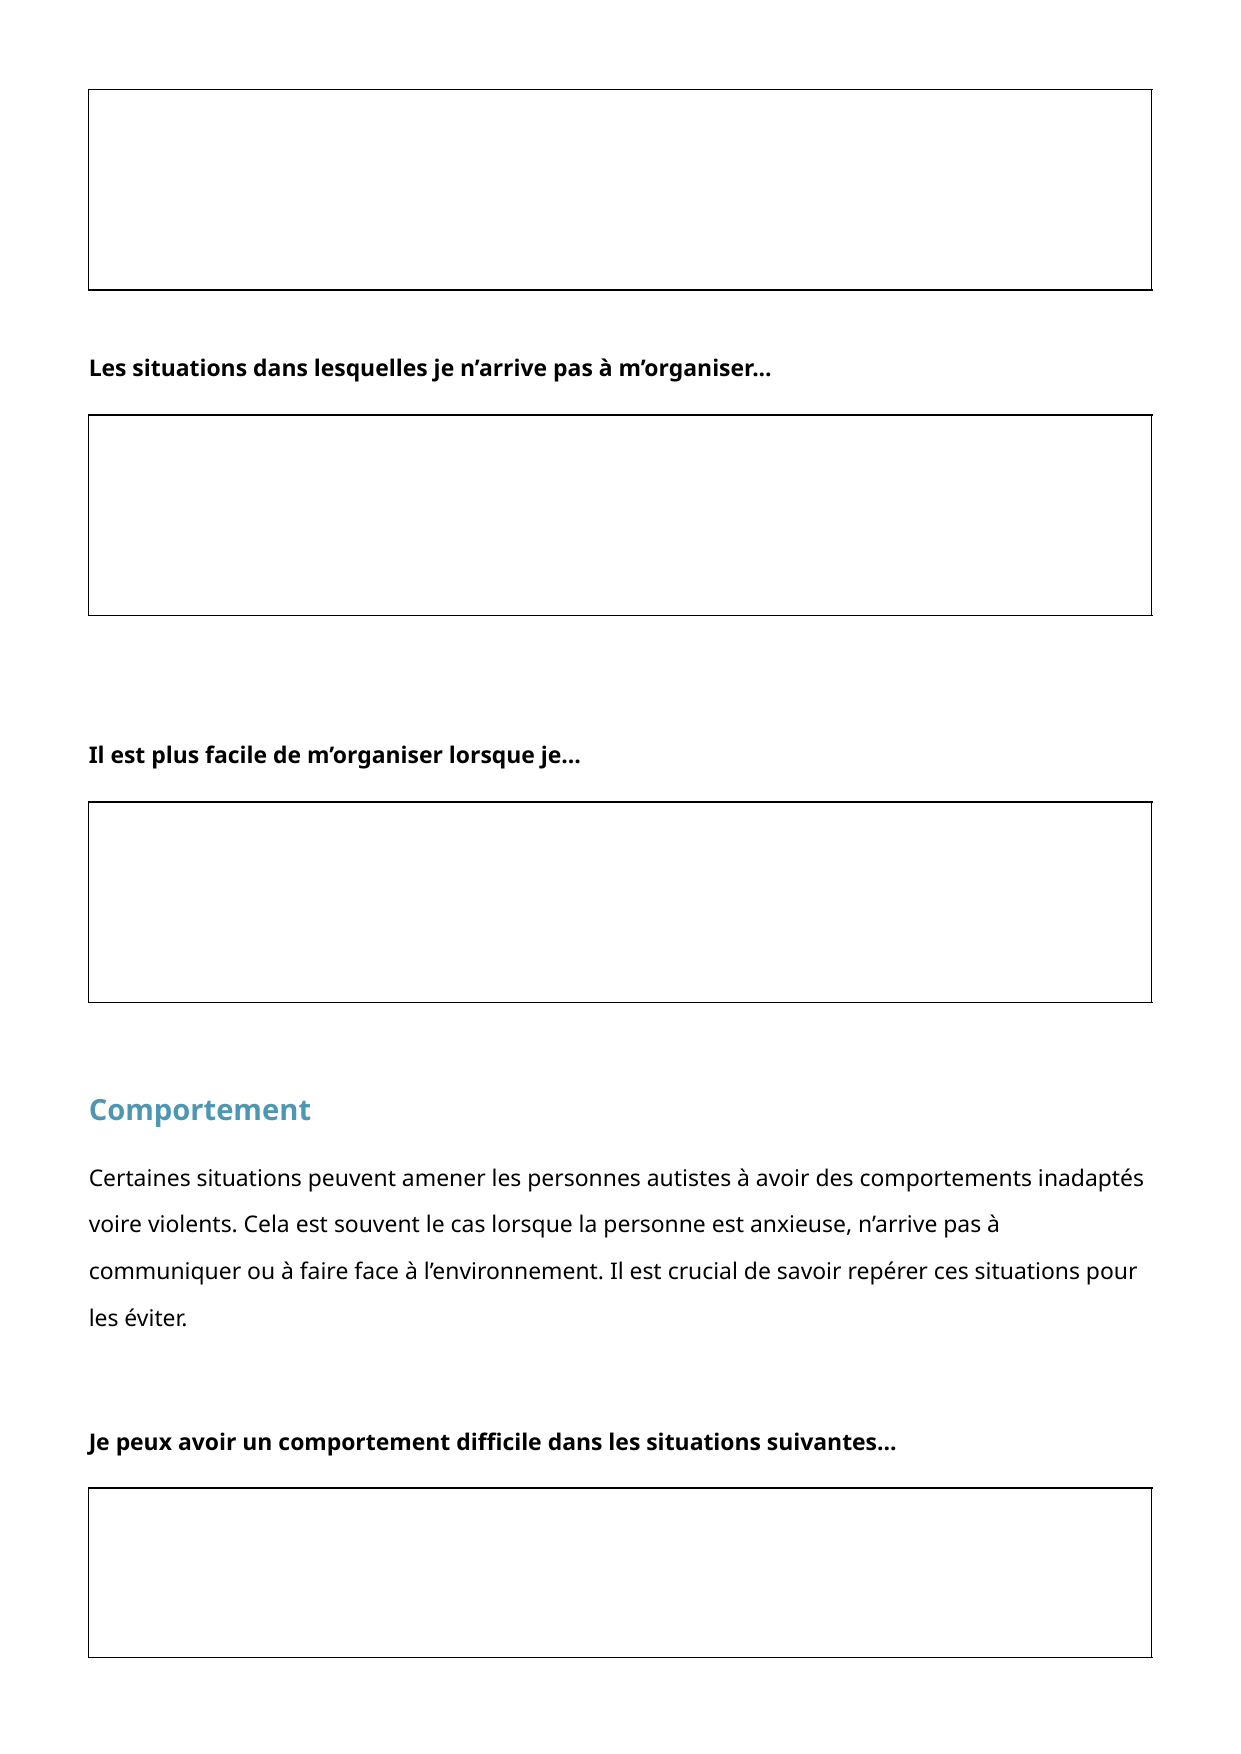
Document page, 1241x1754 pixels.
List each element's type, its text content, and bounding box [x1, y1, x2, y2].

text Certaines situations peuvent amener les personnes autistes à avoir des comportements inadaptés voire violents. Cela est souvent le cas lorsque la personne est anxieuse, n’arrive pas à communiquer ou à faire face à l’environnement. Il est crucial de savoir repérer ces situations pour les éviter. [88, 1161, 1152, 1333]
table_header [89, 1489, 1151, 1656]
text Il est plus facile de m’organiser lorsque je... [88, 739, 1152, 771]
table_header [89, 803, 1151, 1002]
table_header [89, 90, 1151, 289]
text Les situations dans lesquelles je n’arrive pas à m’organiser... [88, 352, 1152, 383]
text Je peux avoir un comportement difficile dans les situations suivantes... [88, 1425, 1152, 1457]
table_header [89, 416, 1151, 614]
subtitle Comportement [88, 1089, 1152, 1129]
